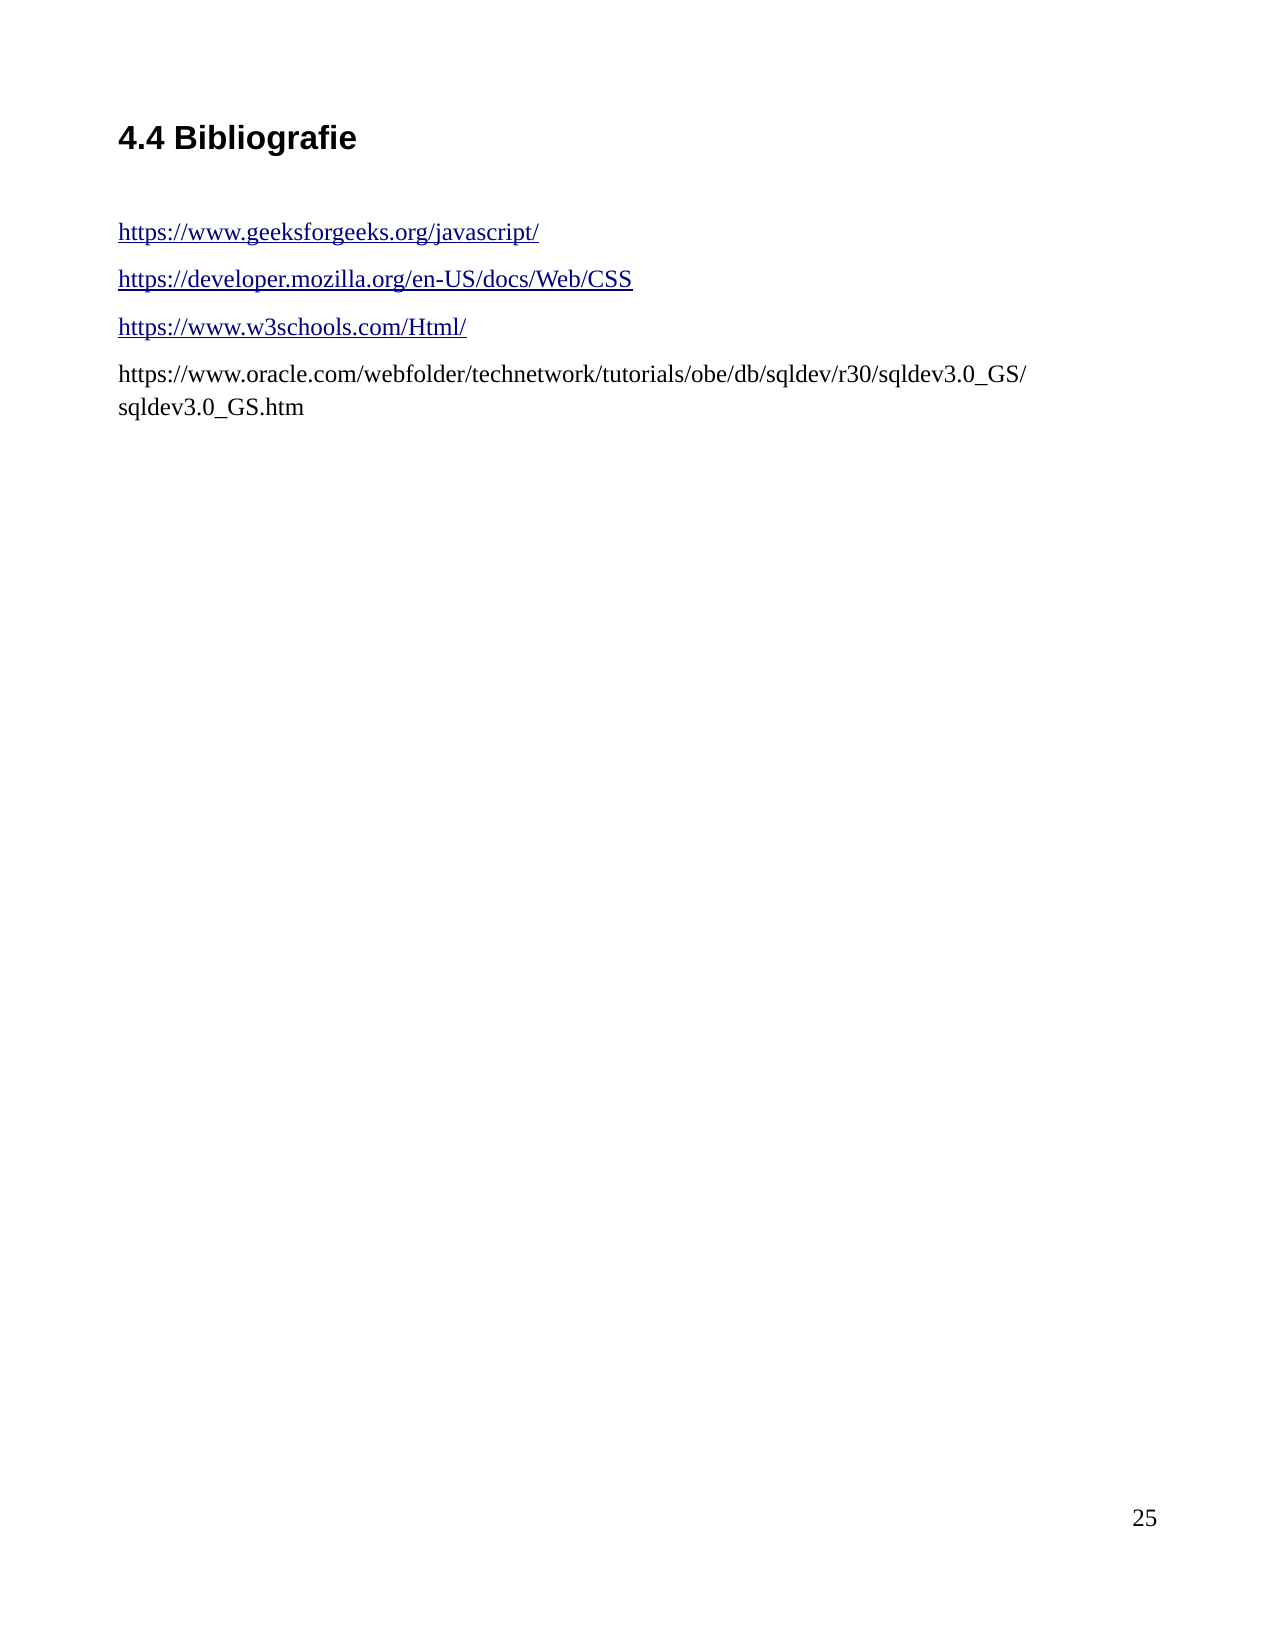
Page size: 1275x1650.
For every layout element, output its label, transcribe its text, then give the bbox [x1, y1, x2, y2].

text https://www.w3schools.com/Html/ [118, 312, 1157, 341]
subtitle 4.4 Bibliografie [118, 118, 1157, 157]
text https://www.geeksforgeeks.org/javascript/ [118, 217, 1157, 245]
text https://www.oracle.com/webfolder/technetwork/tutorials/obe/db/sqldev/r30/sqldev3.0_GS/sqldev3.0_GS.htm [118, 359, 1157, 421]
text https://developer.mozilla.org/en-US/docs/Web/CSS [118, 264, 1157, 293]
